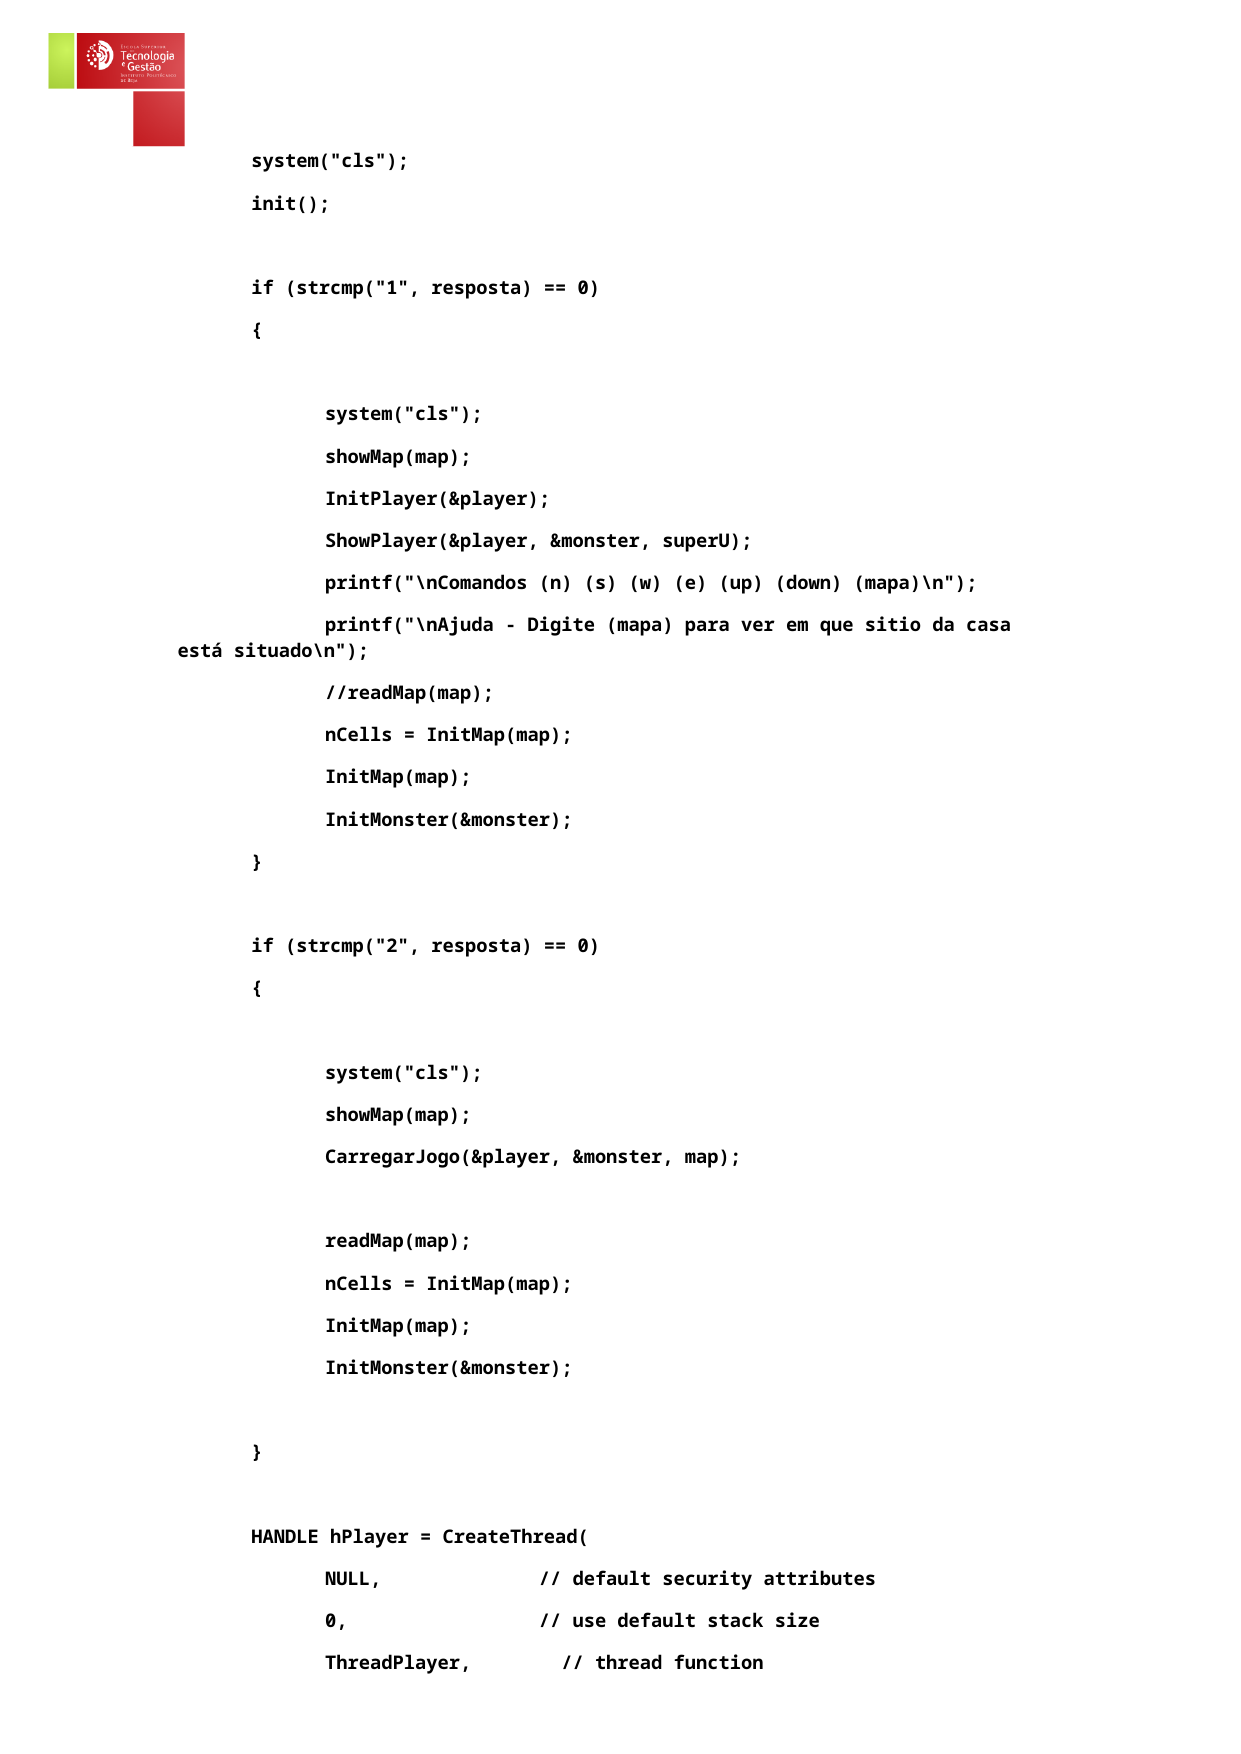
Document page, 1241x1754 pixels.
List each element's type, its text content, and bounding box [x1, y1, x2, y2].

text system("cls"); [177, 401, 1063, 426]
text InitPlayer(&player); [177, 485, 1063, 511]
text if (strcmp("1", resposta) == 0) [177, 274, 1063, 300]
text init(); [177, 190, 1063, 215]
text CarregarJogo(&player, &monster, map); [177, 1143, 1063, 1169]
text } [177, 1439, 1063, 1464]
text InitMap(map); [177, 1312, 1063, 1338]
text InitMonster(&monster); [177, 1354, 1063, 1380]
text readMap(map); [177, 1228, 1063, 1253]
text if (strcmp("2", resposta) == 0) [177, 932, 1063, 958]
text showMap(map); [177, 443, 1063, 468]
text printf("\nAjuda - Digite (mapa) para ver em que sitio da casa está situado\n"); [177, 612, 1063, 663]
text nCells = InitMap(map); [177, 1270, 1063, 1296]
text ShowPlayer(&player, &monster, superU); [177, 527, 1063, 553]
text NULL, // default security attributes [177, 1565, 1063, 1591]
text showMap(map); [177, 1101, 1063, 1127]
text InitMap(map); [177, 764, 1063, 789]
text system("cls"); [177, 148, 1063, 173]
text ThreadPlayer, // thread function [177, 1650, 1063, 1675]
text { [177, 975, 1063, 1000]
text HANDLE hPlayer = CreateThread( [177, 1523, 1063, 1549]
text InitMonster(&monster); [177, 806, 1063, 831]
text printf("\nComandos (n) (s) (w) (e) (up) (down) (mapa)\n"); [177, 569, 1063, 595]
text //readMap(map); [177, 679, 1063, 705]
text } [177, 848, 1063, 874]
text nCells = InitMap(map); [177, 722, 1063, 747]
text system("cls"); [177, 1059, 1063, 1084]
text { [177, 316, 1063, 342]
text 0, // use default stack size [177, 1607, 1063, 1633]
